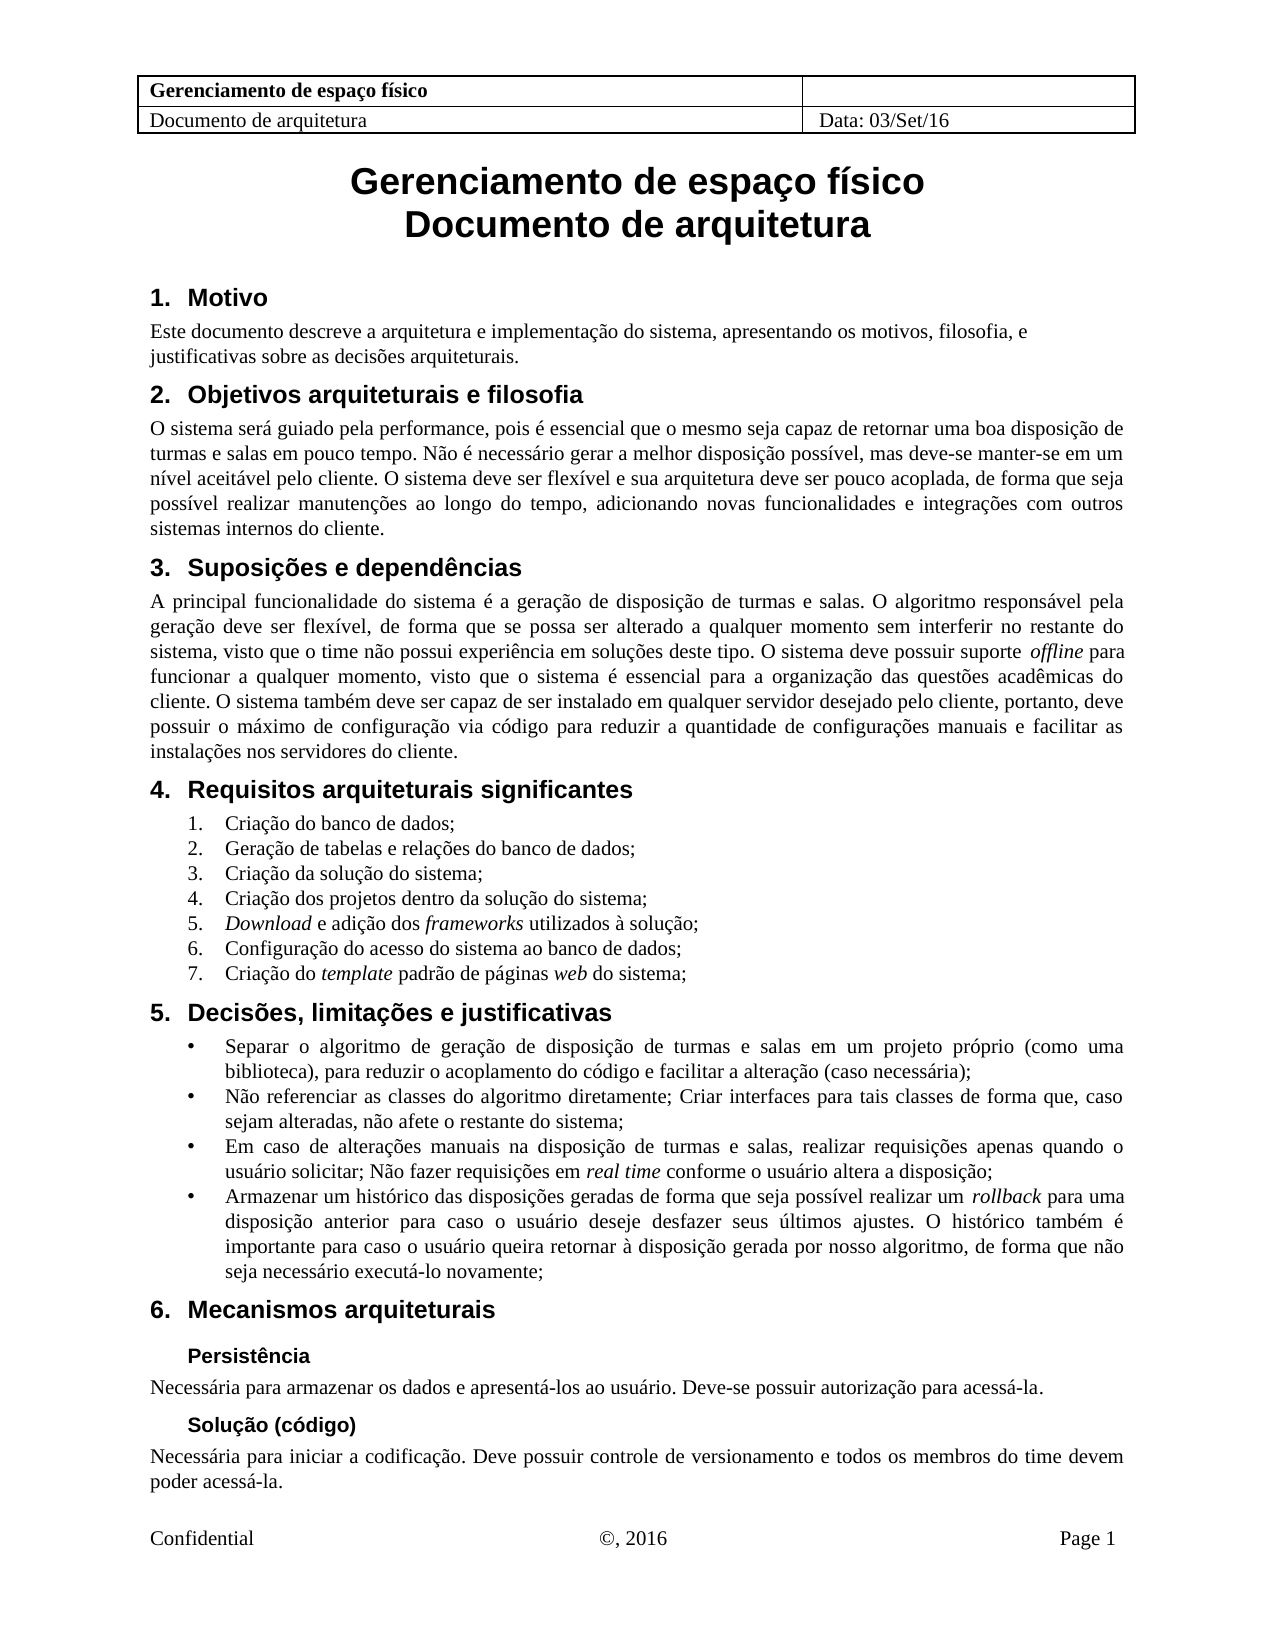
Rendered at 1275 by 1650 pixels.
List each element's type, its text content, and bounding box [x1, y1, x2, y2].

subtitle Persistência [150, 1343, 1125, 1368]
text Este documento descreve a arquitetura e implementação do sistema, apresentando os motivos, filosofia, e justificativas sobre as decisões arquiteturais. [150, 318, 1125, 368]
list Não referenciar as classes do algoritmo diretamente; Criar interfaces para tais classes de forma que, caso sejam alteradas, não afete o restante do sistema; [187, 1083, 1125, 1133]
subtitle Gerenciamento de espaço físico [150, 159, 1125, 202]
subtitle Objetivos arquiteturais e filosofia [150, 380, 1125, 409]
list Criação dos projetos dentro da solução do sistema; [187, 885, 1125, 910]
subtitle Solução (código) [150, 1411, 1125, 1436]
list Criação do template padrão de páginas web do sistema; [187, 960, 1125, 985]
list Em caso de alterações manuais na disposição de turmas e salas, realizar requisições apenas quando o usuário solicitar; Não fazer requisições em real time conforme o usuário altera a disposição; [187, 1133, 1125, 1183]
list Armazenar um histórico das disposições geradas de forma que seja possível realizar um rollback para uma disposição anterior para caso o usuário deseje desfazer seus últimos ajustes. O histórico também é importante para caso o usuário queira retornar à disposição gerada por nosso algoritmo, de forma que não seja necessário executá-lo novamente; [187, 1183, 1125, 1283]
list Geração de tabelas e relações do banco de dados; [187, 835, 1125, 860]
list Criação da solução do sistema; [187, 860, 1125, 885]
subtitle Suposições e dependências [150, 553, 1125, 581]
list Download e adição dos frameworks utilizados à solução; [187, 910, 1125, 935]
subtitle Decisões, limitações e justificativas [150, 998, 1125, 1026]
text Necessária para iniciar a codificação. Deve possuir controle de versionamento e todos os membros do time devem poder acessá-la. [150, 1443, 1125, 1493]
list Criação do banco de dados; [187, 810, 1125, 835]
subtitle Mecanismos arquiteturais [150, 1295, 1125, 1324]
subtitle Documento de arquitetura [150, 202, 1125, 245]
text A principal funcionalidade do sistema é a geração de disposição de turmas e salas. O algoritmo responsável pela geração deve ser flexível, de forma que se possa ser alterado a qualquer momento sem interferir no restante do sistema, visto que o time não possui experiência em soluções deste tipo. O sistema deve possuir suporte offline para funcionar a qualquer momento, visto que o sistema é essencial para a organização das questões acadêmicas do cliente. O sistema também deve ser capaz de ser instalado em qualquer servidor desejado pelo cliente, portanto, deve possuir o máximo de configuração via código para reduzir a quantidade de configurações manuais e facilitar as instalações nos servidores do cliente. [150, 588, 1125, 763]
subtitle Motivo [150, 283, 1125, 311]
text Necessária para armazenar os dados e apresentá-los ao usuário. Deve-se possuir autorização para acessá-la. [150, 1374, 1125, 1399]
subtitle Requisitos arquiteturais significantes [150, 775, 1125, 804]
list Separar o algoritmo de geração de disposição de turmas e salas em um projeto próprio (como uma biblioteca), para reduzir o acoplamento do código e facilitar a alteração (caso necessária); [187, 1033, 1125, 1083]
text O sistema será guiado pela performance, pois é essencial que o mesmo seja capaz de retornar uma boa disposição de turmas e salas em pouco tempo. Não é necessário gerar a melhor disposição possível, mas deve-se manter-se em um nível aceitável pelo cliente. O sistema deve ser flexível e sua arquitetura deve ser pouco acoplada, de forma que seja possível realizar manutenções ao longo do tempo, adicionando novas funcionalidades e integrações com outros sistemas internos do cliente. [150, 415, 1125, 540]
list Configuração do acesso do sistema ao banco de dados; [187, 935, 1125, 960]
